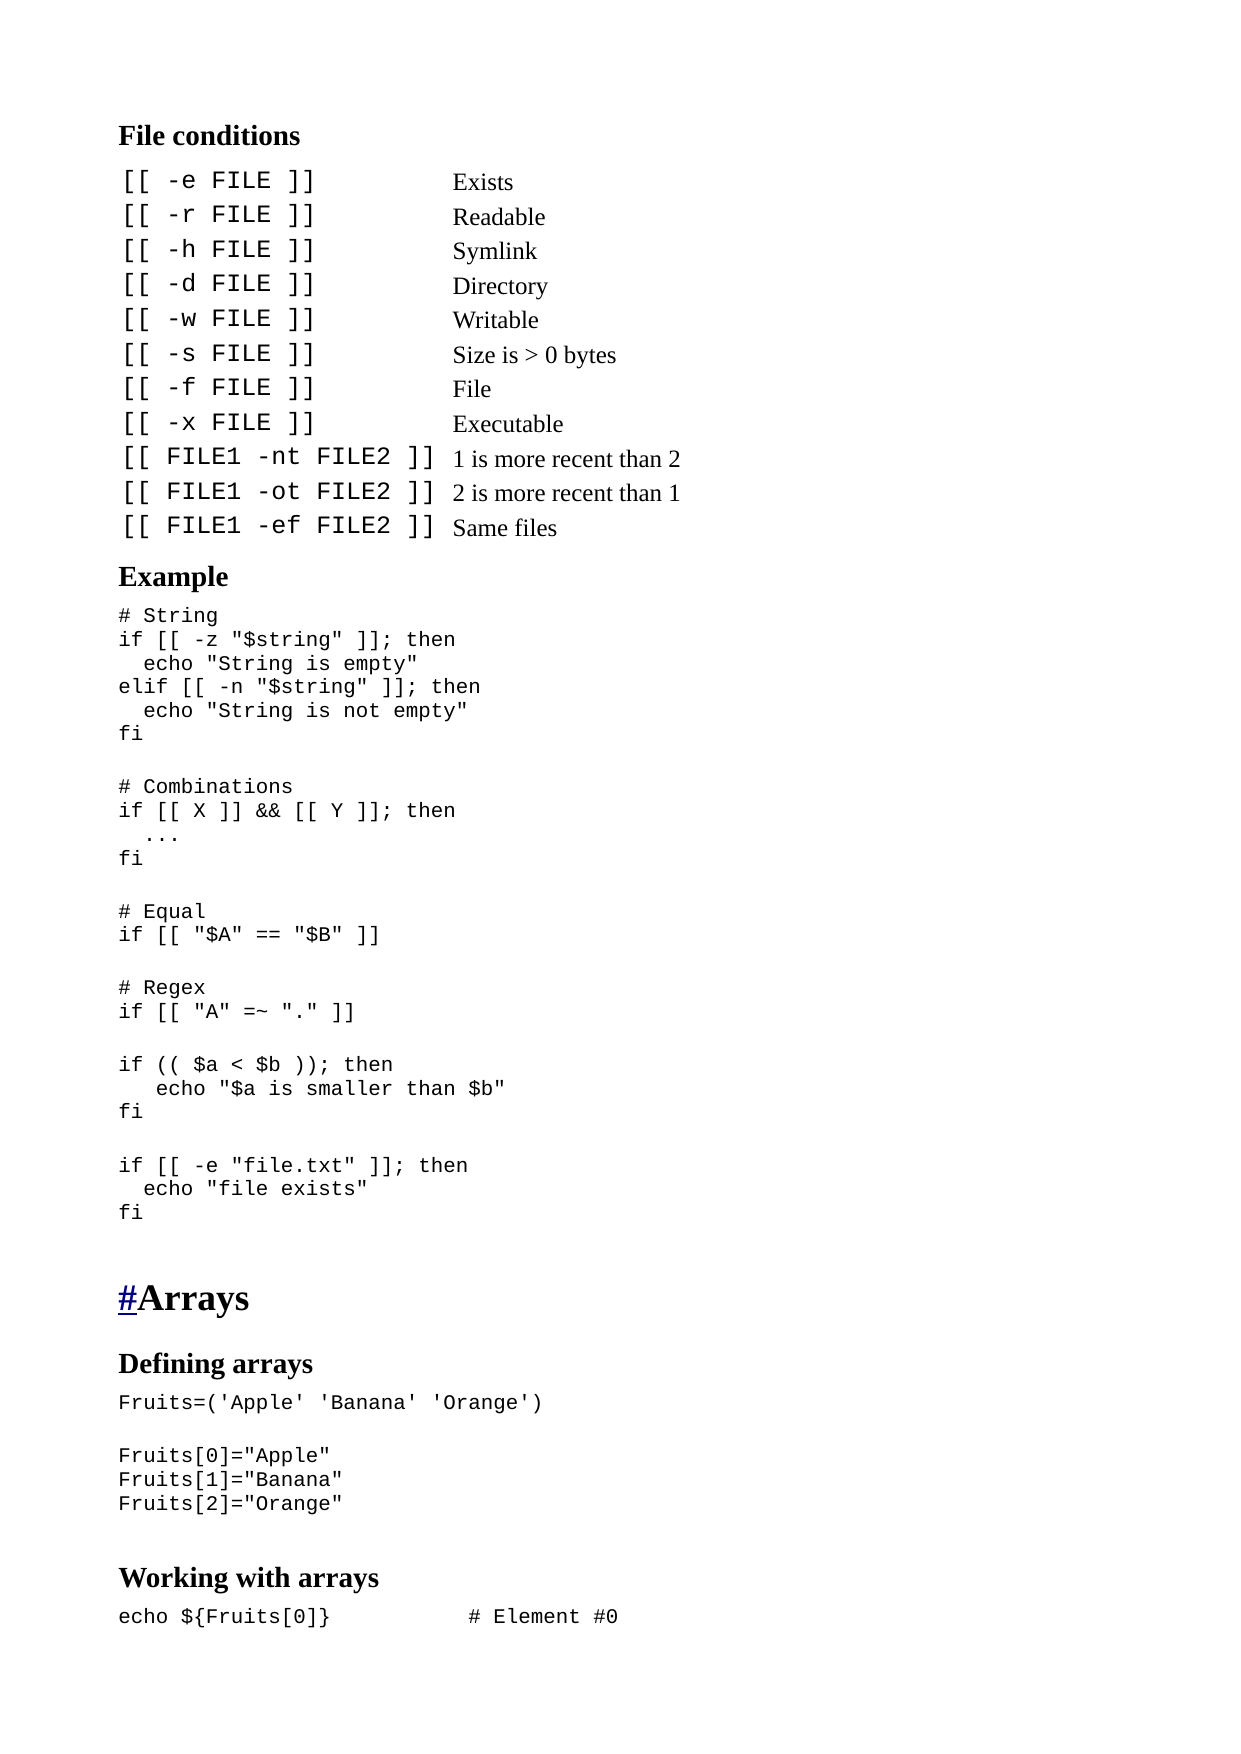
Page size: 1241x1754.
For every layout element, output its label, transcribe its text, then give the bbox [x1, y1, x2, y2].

table_cell [[ -s FILE ]] [118, 337, 449, 372]
text if (( $a < $b )); then [118, 1054, 1122, 1078]
text echo "String is not empty" [118, 700, 1122, 723]
table_cell Directory [450, 268, 692, 302]
text fi [118, 1202, 1122, 1226]
table_cell [[ FILE1 -ot FILE2 ]] [118, 475, 449, 510]
subtitle #Arrays [118, 1276, 1122, 1319]
subtitle Working with arrays [118, 1560, 1122, 1594]
text elif [[ -n "$string" ]]; then [118, 676, 1122, 700]
text echo "$a is smaller than $b" [118, 1078, 1122, 1101]
table_header Exists [450, 164, 692, 199]
table_header [[ -e FILE ]] [118, 164, 449, 199]
subtitle File conditions [118, 118, 1122, 152]
text Fruits[2]="Orange" [118, 1492, 1122, 1516]
text Fruits[1]="Banana" [118, 1469, 1122, 1492]
table_cell 2 is more recent than 1 [450, 475, 692, 510]
text echo "String is empty" [118, 652, 1122, 676]
text # Combinations [118, 777, 1122, 800]
text ... [118, 824, 1122, 847]
table_cell [[ FILE1 -nt FILE2 ]] [118, 441, 449, 475]
table_cell Same files [450, 510, 692, 544]
table_cell [[ -w FILE ]] [118, 303, 449, 337]
table_cell Symlink [450, 233, 692, 268]
subtitle Example [118, 559, 1122, 593]
text echo "file exists" [118, 1178, 1122, 1202]
text # String [118, 605, 1122, 629]
text if [[ "A" =~ "." ]] [118, 1001, 1122, 1025]
text echo ${Fruits[0]} # Element #0 [118, 1606, 1122, 1630]
text if [[ "$A" == "$B" ]] [118, 924, 1122, 948]
table_cell [[ FILE1 -ef FILE2 ]] [118, 510, 449, 544]
table_cell [[ -f FILE ]] [118, 372, 449, 406]
text fi [118, 723, 1122, 747]
text # Regex [118, 977, 1122, 1001]
text # Equal [118, 901, 1122, 924]
text if [[ X ]] && [[ Y ]]; then [118, 800, 1122, 824]
table_cell Writable [450, 303, 692, 337]
text if [[ -z "$string" ]]; then [118, 629, 1122, 652]
table_cell Executable [450, 406, 692, 441]
subtitle Defining arrays [118, 1346, 1122, 1379]
text Fruits[0]="Apple" [118, 1445, 1122, 1469]
table_cell [[ -d FILE ]] [118, 268, 449, 302]
table_cell 1 is more recent than 2 [450, 441, 692, 475]
text fi [118, 847, 1122, 871]
table_cell [[ -h FILE ]] [118, 233, 449, 268]
table_cell [[ -x FILE ]] [118, 406, 449, 441]
text Fruits=('Apple' 'Banana' 'Orange') [118, 1392, 1122, 1416]
table_cell File [450, 372, 692, 406]
text if [[ -e "file.txt" ]]; then [118, 1154, 1122, 1178]
text fi [118, 1101, 1122, 1125]
table_cell [[ -r FILE ]] [118, 199, 449, 233]
table_cell Size is > 0 bytes [450, 337, 692, 372]
table_cell Readable [450, 199, 692, 233]
